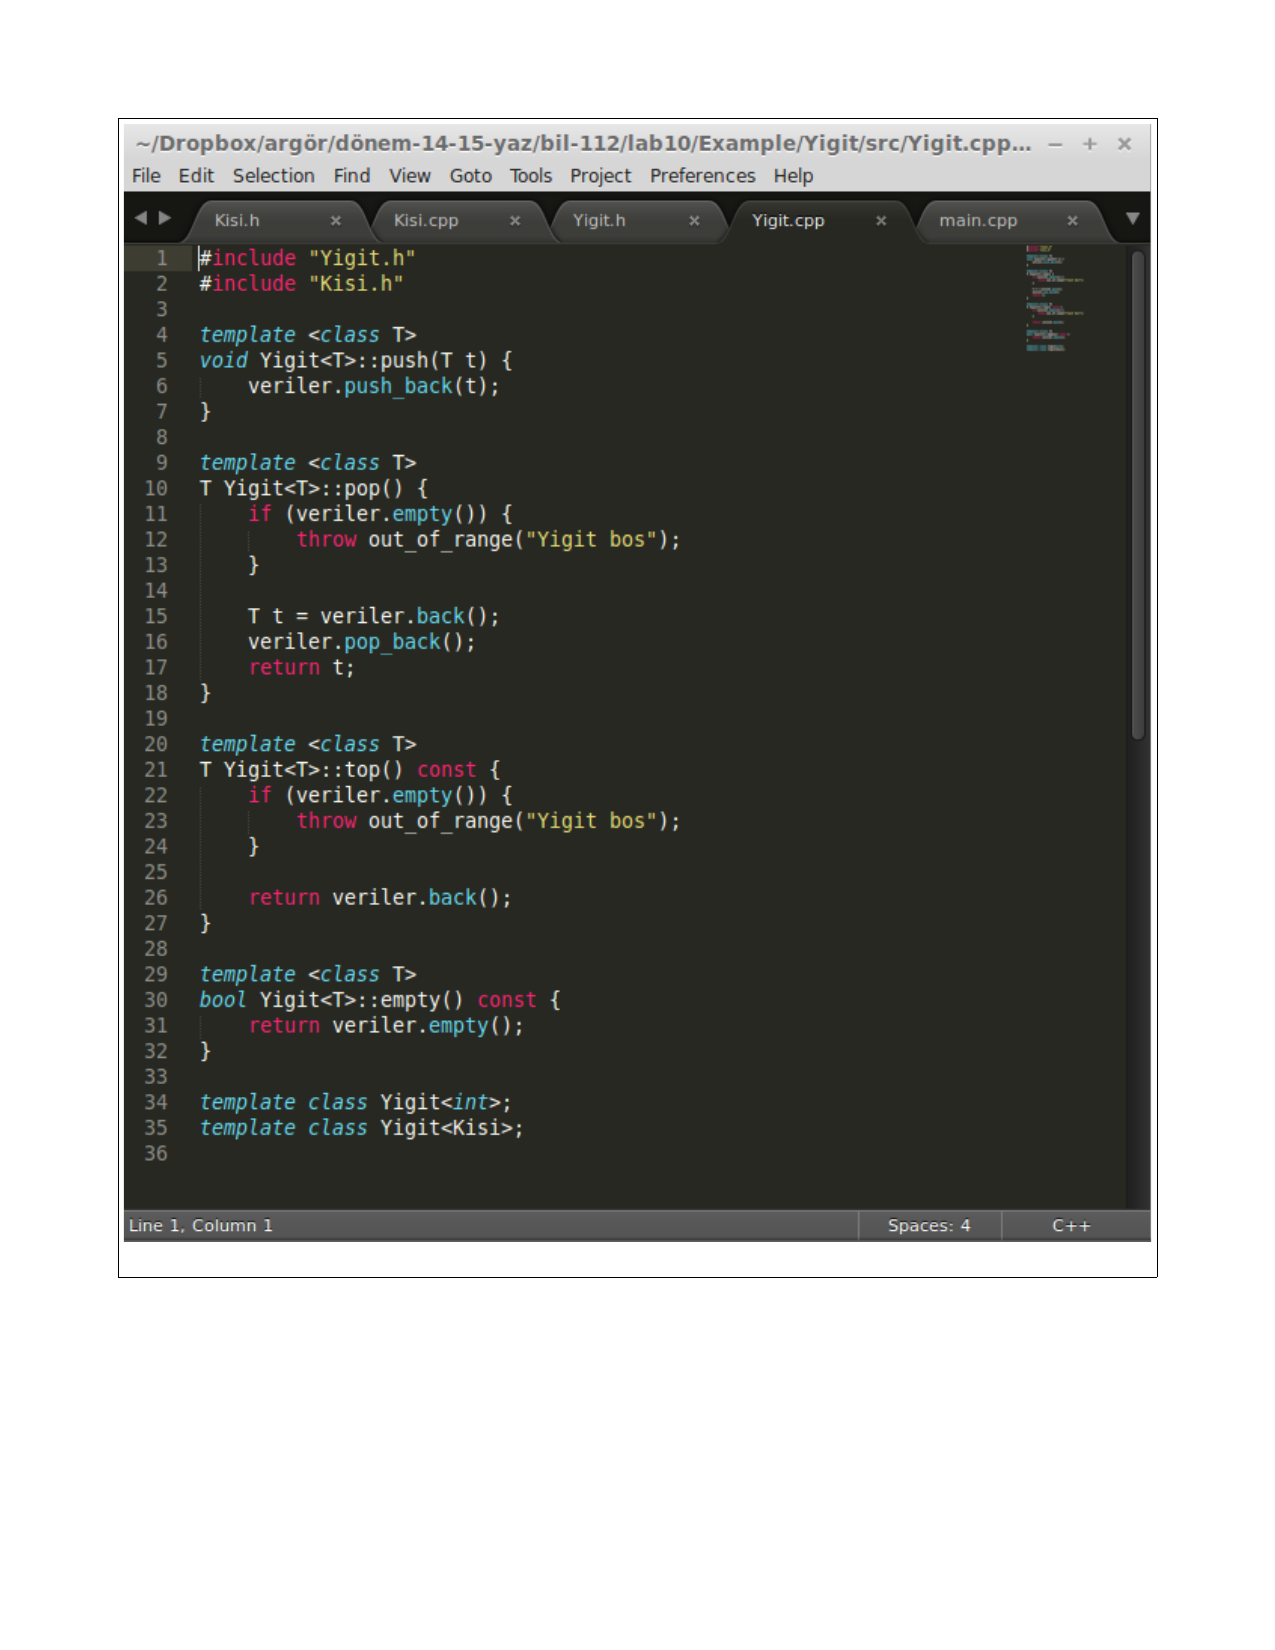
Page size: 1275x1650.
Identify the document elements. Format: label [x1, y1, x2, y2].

table_cell [119, 119, 1157, 1276]
